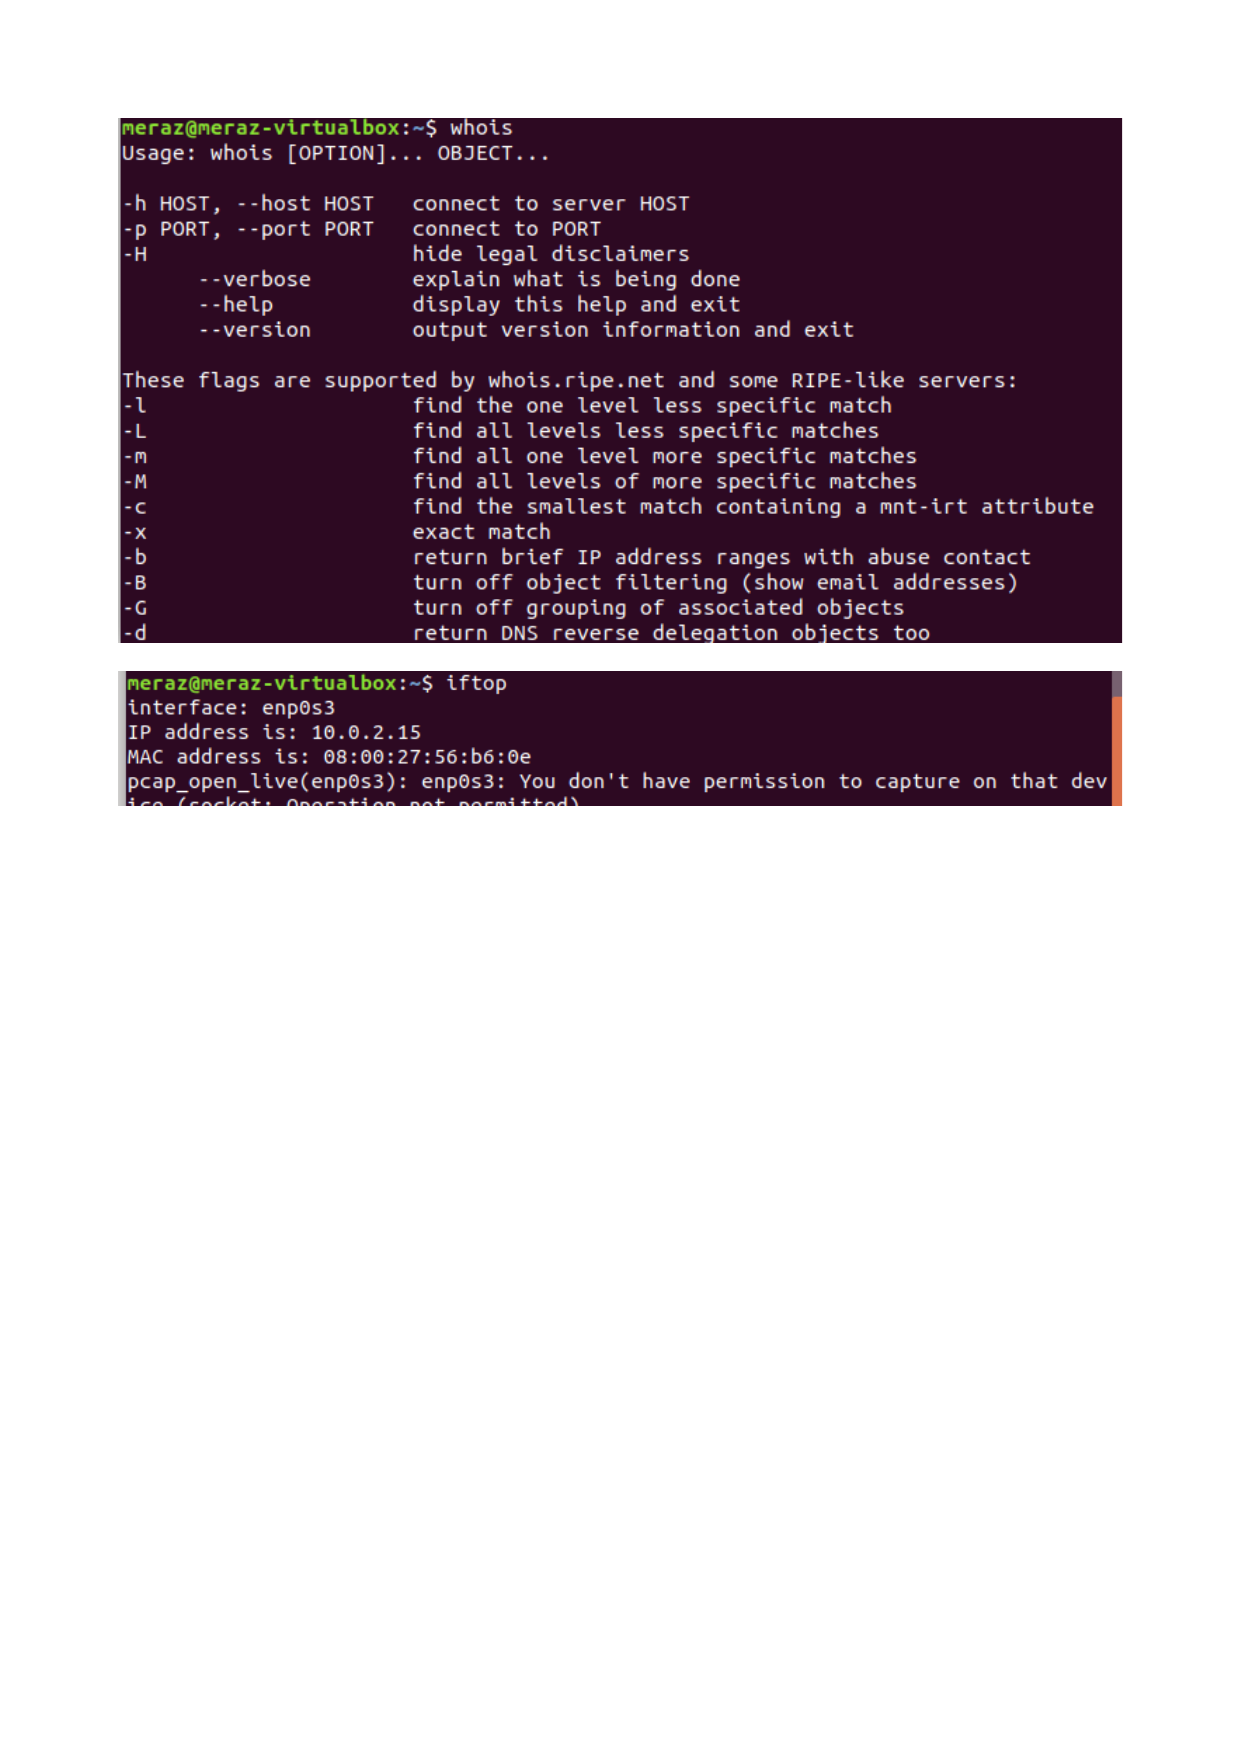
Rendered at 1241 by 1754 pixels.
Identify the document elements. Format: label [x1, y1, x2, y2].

picture [118, 118, 1123, 643]
picture [118, 671, 1123, 806]
